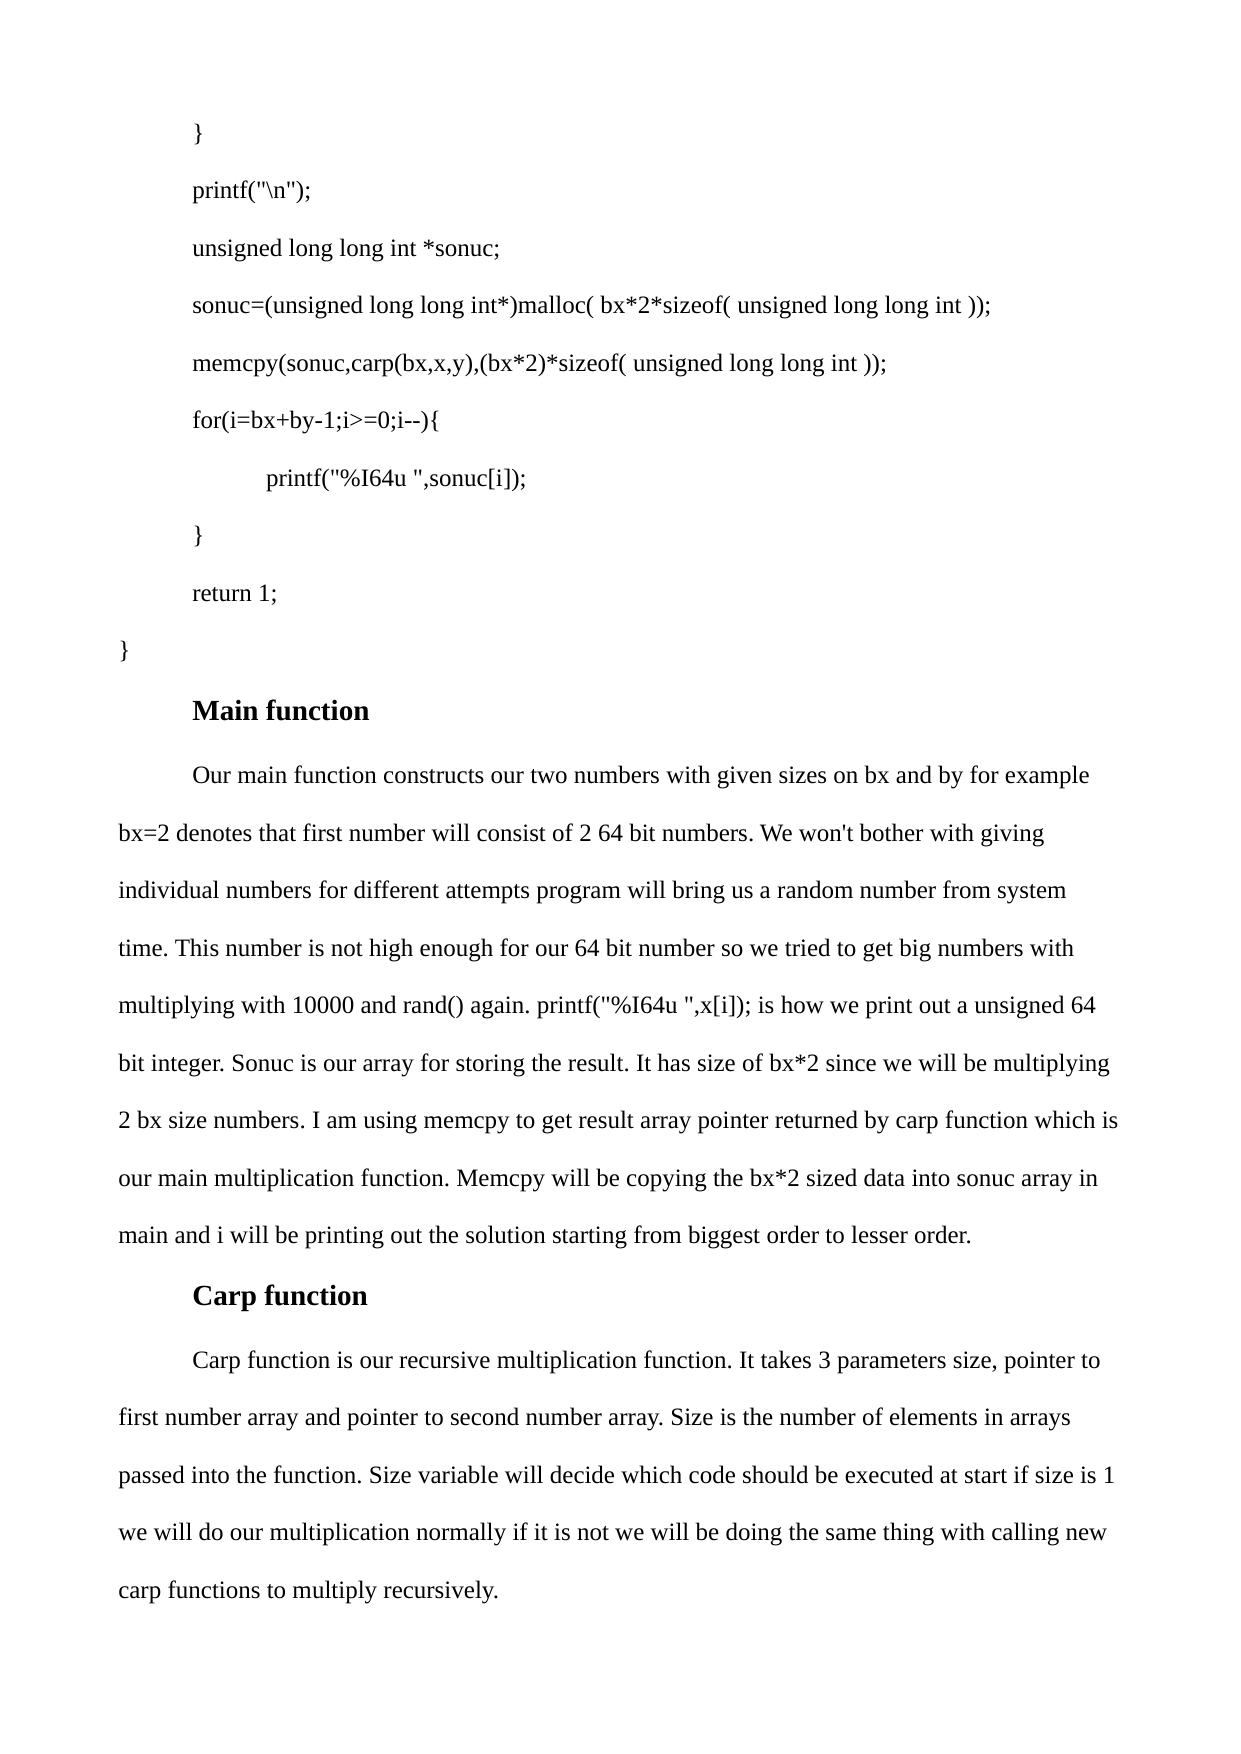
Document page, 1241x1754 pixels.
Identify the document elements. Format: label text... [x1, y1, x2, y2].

text unsigned long long int *sonuc; [118, 233, 1122, 262]
text memcpy(sonuc,carp(bx,x,y),(bx*2)*sizeof( unsigned long long int )); [118, 348, 1122, 377]
text Carp function [118, 1278, 1122, 1311]
text Our main function constructs our two numbers with given sizes on bx and by for example bx=2 denotes that first number will consist of 2 64 bit numbers. We won't bother with giving individual numbers for different attempts program will bring us a random number from system time. This number is not high enough for our 64 bit number so we tried to get big numbers with multiplying with 10000 and rand() again. printf("%I64u ",x[i]); is how we print out a unsigned 64 bit integer. Sonuc is our array for storing the result. It has size of bx*2 since we will be multiplying 2 bx size numbers. I am using memcpy to get result array pointer returned by carp function which is our main multiplication function. Memcpy will be copying the bx*2 sized data into sonuc array in main and i will be printing out the solution starting from biggest order to lesser order. [118, 760, 1122, 1249]
text Carp function is our recursive multiplication function. It takes 3 parameters size, pointer to first number array and pointer to second number array. Size is the number of elements in arrays passed into the function. Size variable will decide which code should be executed at start if size is 1 we will do our multiplication normally if it is not we will be doing the same thing with calling new carp functions to multiply recursively. [118, 1345, 1122, 1603]
text } [118, 118, 1122, 147]
text } [118, 521, 1122, 549]
text sonuc=(unsigned long long int*)malloc( bx*2*sizeof( unsigned long long int )); [118, 291, 1122, 319]
text } [118, 636, 1122, 664]
text return 1; [118, 578, 1122, 607]
text for(i=bx+by-1;i>=0;i--){ [118, 406, 1122, 434]
text printf("\n"); [118, 176, 1122, 204]
text Main function [118, 693, 1122, 727]
text printf("%I64u ",sonuc[i]); [118, 463, 1122, 492]
